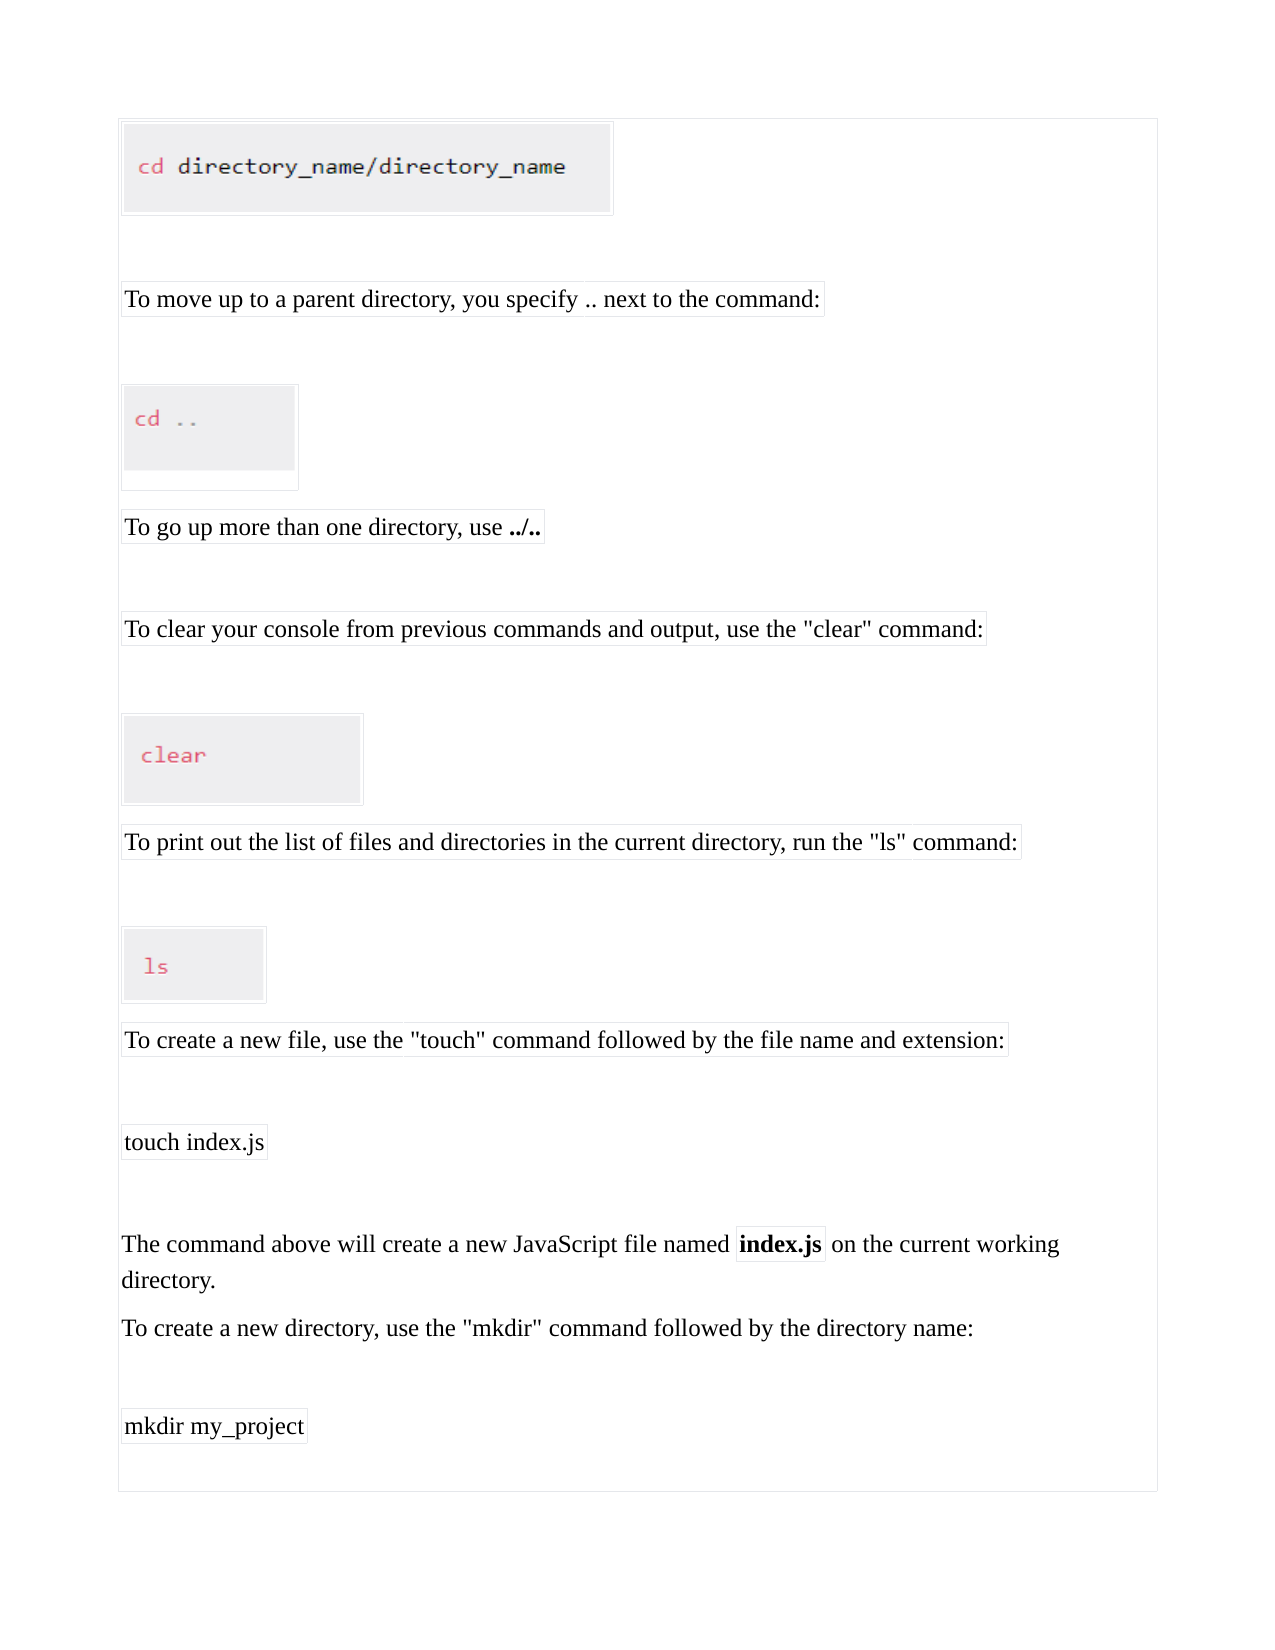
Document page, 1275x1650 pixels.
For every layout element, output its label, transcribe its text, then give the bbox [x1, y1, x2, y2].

text To go up more than one directory, use ../.. [119, 506, 1157, 543]
picture [124, 124, 611, 212]
text The command above will create a new JavaScript file named index.js on the current working directory. [119, 1223, 1157, 1294]
picture [124, 386, 295, 487]
text touch index.js [119, 1121, 1157, 1159]
text To create a new directory, use the "mkdir" command followed by the directory name: [119, 1310, 1157, 1341]
text To print out the list of files and directories in the current directory, run the "ls" command: [119, 821, 1157, 859]
picture [124, 716, 361, 803]
text To clear your console from previous commands and output, use the "clear" command: [119, 608, 1157, 646]
text To create a new file, use the "touch" command followed by the file name and extension: [119, 1019, 1157, 1056]
picture [124, 929, 264, 1000]
text To move up to a parent directory, you specify .. next to the command: [119, 278, 1157, 316]
text mkdir my_project [119, 1405, 1157, 1443]
